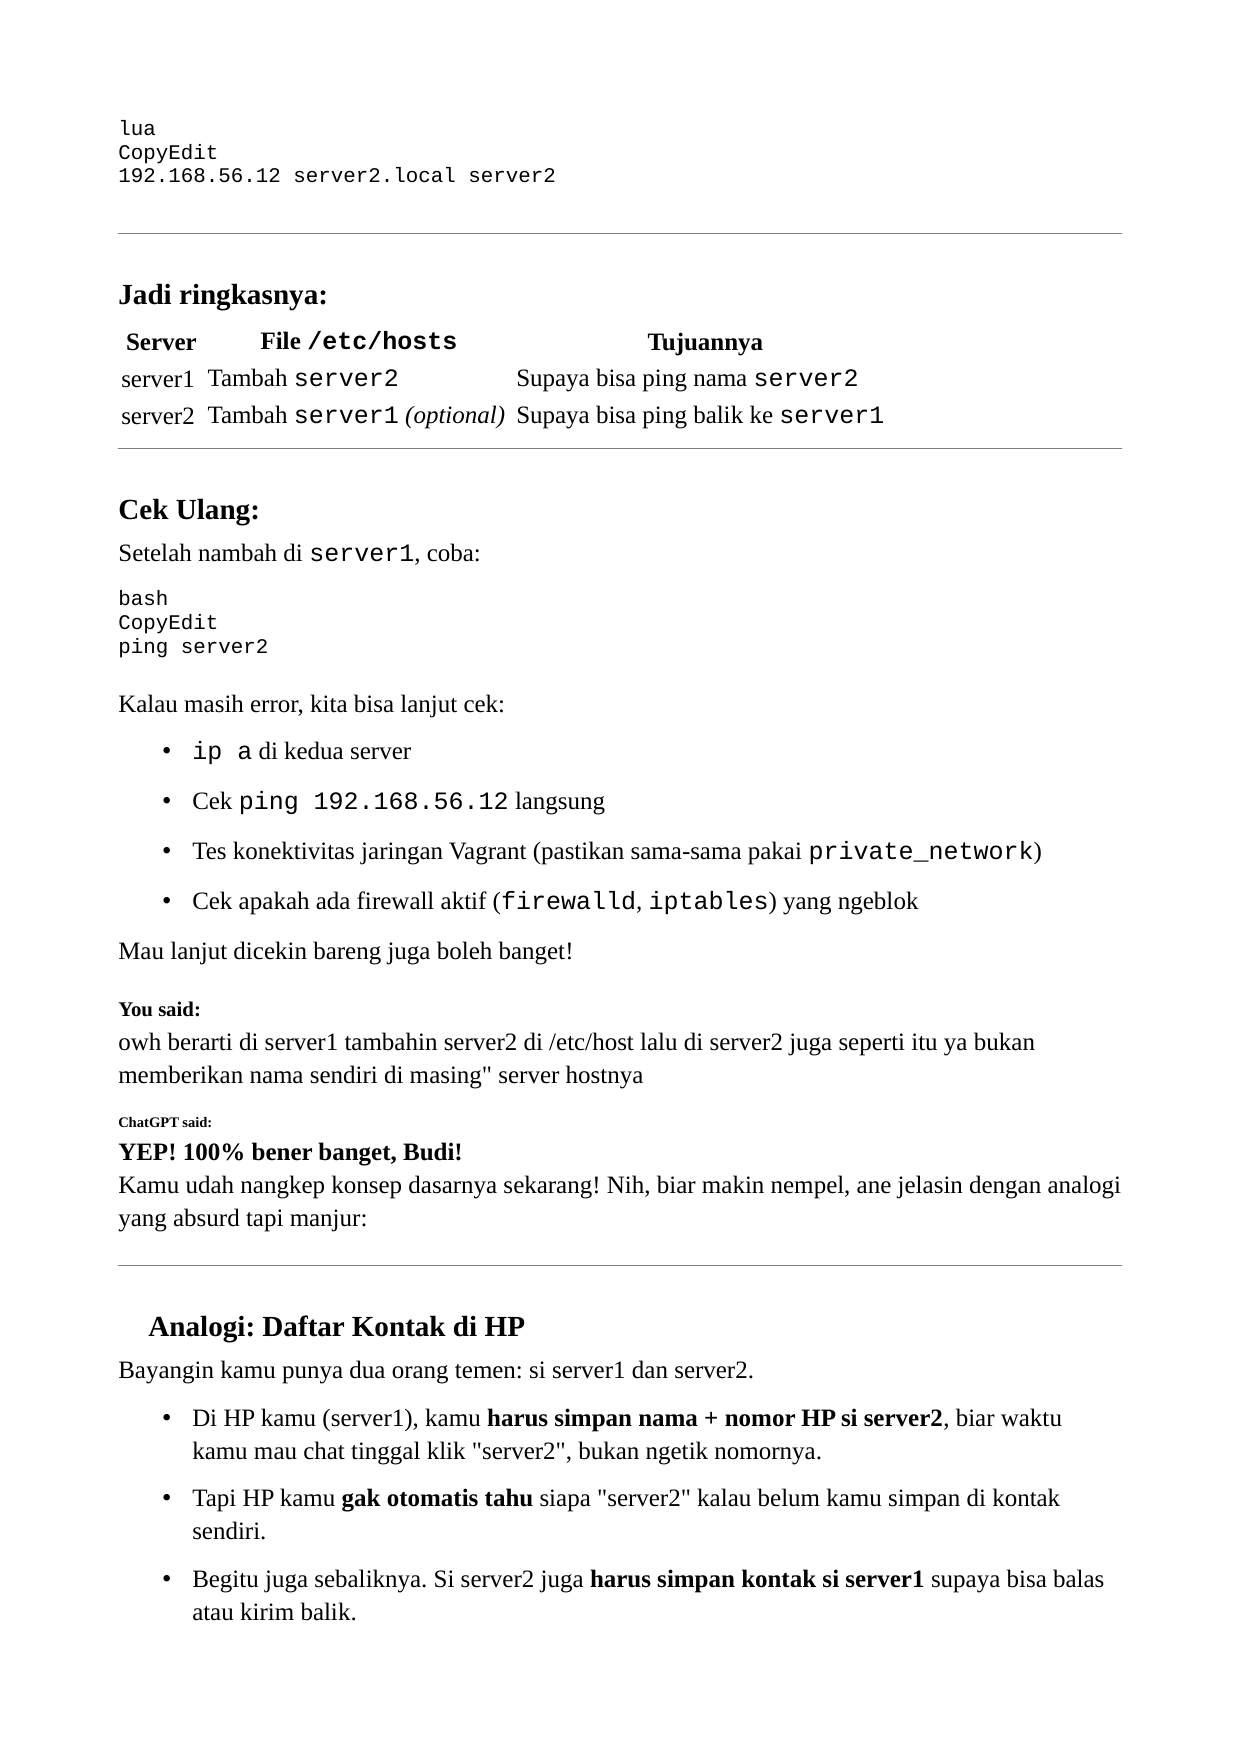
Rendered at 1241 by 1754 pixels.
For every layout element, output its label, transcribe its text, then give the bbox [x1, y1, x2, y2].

list ip a di kedua server [162, 736, 1122, 767]
table_cell Tambah server2 [204, 360, 513, 397]
text 192.168.56.12 server2.local server2 [118, 165, 1122, 189]
subtitle You said: [118, 996, 1122, 1021]
table_cell Supaya bisa ping nama server2 [513, 360, 897, 397]
subtitle ChatGPT said: [118, 1114, 1122, 1130]
table_cell Supaya bisa ping balik ke server1 [513, 397, 897, 433]
text bash [118, 588, 1122, 612]
text Mau lanjut dicekin bareng juga boleh banget! [118, 936, 1122, 965]
subtitle Jadi ringkasnya: [118, 277, 1122, 311]
table_cell server2 [118, 397, 204, 433]
text owh berarti di server1 tambahin server2 di /etc/host lalu di server2 juga seperti itu ya bukan memberikan nama sendiri di masing" server hostnya [118, 1027, 1122, 1088]
table_header File /etc/hosts [204, 324, 513, 360]
table_header Server [118, 324, 204, 360]
list Tapi HP kamu gak otomatis tahu siapa "server2" kalau belum kamu simpan di kontak sendiri. [162, 1483, 1122, 1545]
text YEP! 100% bener banget, Budi! 🎯 Kamu udah nangkep konsep dasarnya sekarang! Nih, biar makin nempel, ane jelasin dengan analogi yang absurd tapi manjur: [118, 1137, 1122, 1231]
text Setelah nambah di server1, coba: [118, 538, 1122, 569]
table_cell Tambah server1 (optional) [204, 397, 513, 433]
list Cek apakah ada firewall aktif (firewalld, iptables) yang ngeblok [162, 886, 1122, 917]
list Cek ping 192.168.56.12 langsung [162, 786, 1122, 817]
text lua [118, 118, 1122, 142]
table_header Tujuannya [513, 324, 897, 360]
subtitle Cek Ulang: [118, 492, 1122, 526]
text ping server2 [118, 636, 1122, 659]
text CopyEdit [118, 612, 1122, 636]
list Begitu juga sebaliknya. Si server2 juga harus simpan kontak si server1 supaya bisa balas atau kirim balik. [162, 1564, 1122, 1626]
text Kalau masih error, kita bisa lanjut cek: [118, 689, 1122, 717]
text CopyEdit [118, 142, 1122, 165]
table_cell server1 [118, 360, 204, 397]
list Di HP kamu (server1), kamu harus simpan nama + nomor HP si server2, biar waktu kamu mau chat tinggal klik "server2", bukan ngetik nomornya. [162, 1403, 1122, 1464]
subtitle 🧠 Analogi: Daftar Kontak di HP [118, 1309, 1122, 1343]
text Bayangin kamu punya dua orang temen: si server1 dan server2. [118, 1355, 1122, 1384]
list Tes konektivitas jaringan Vagrant (pastikan sama-sama pakai private_network) [162, 836, 1122, 867]
